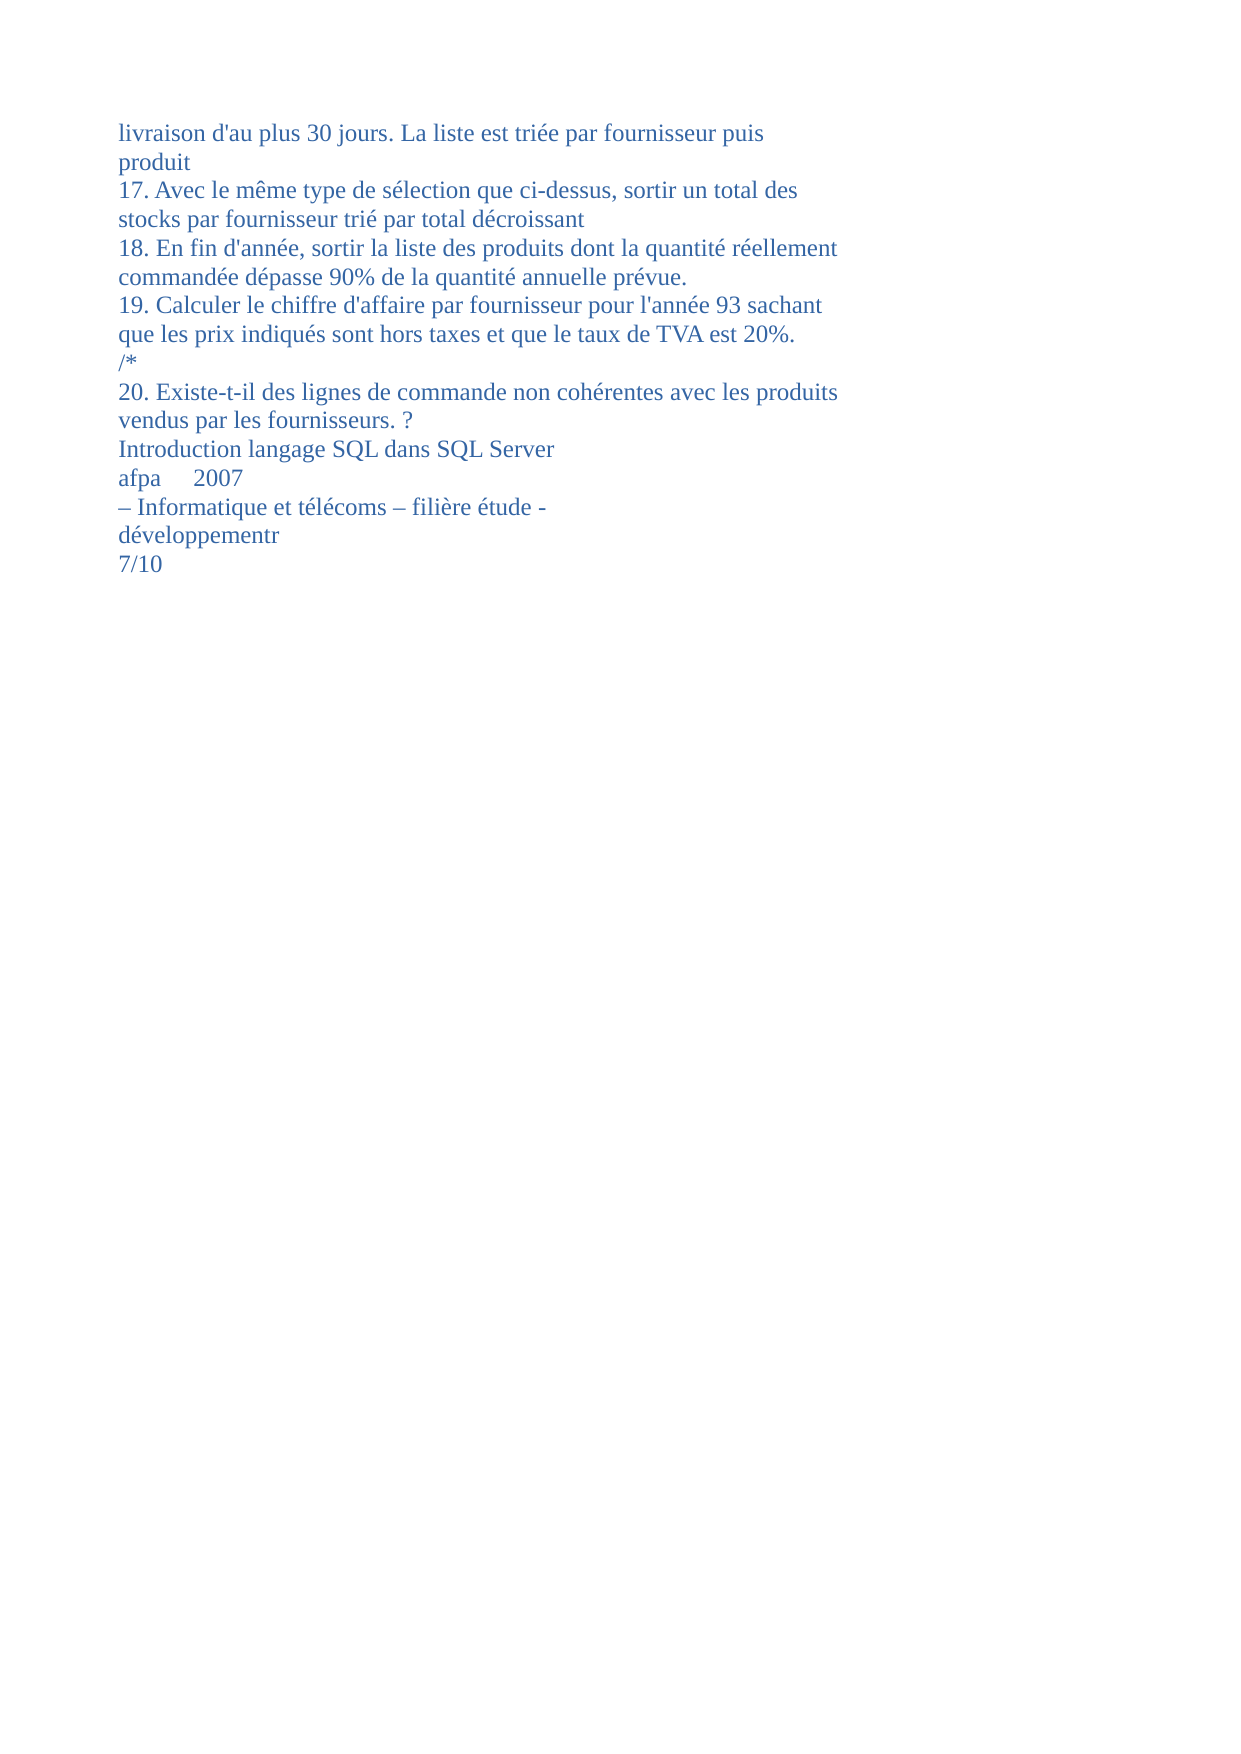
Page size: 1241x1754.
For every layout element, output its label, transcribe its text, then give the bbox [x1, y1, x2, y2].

text afpa  2007 [118, 463, 1122, 492]
text 17. Avec le même type de sélection que ci-dessus, sortir un total des [118, 176, 1122, 204]
text 19. Calculer le chiffre d'affaire par fournisseur pour l'année 93 sachant [118, 291, 1122, 319]
text 18. En fin d'année, sortir la liste des produits dont la quantité réellement [118, 233, 1122, 262]
text – Informatique et télécoms – filière étude - [118, 492, 1122, 521]
text livraison d'au plus 30 jours. La liste est triée par fournisseur puis [118, 118, 1122, 147]
text 20. Existe-t-il des lignes de commande non cohérentes avec les produits [118, 377, 1122, 406]
text produit [118, 147, 1122, 176]
text Introduction langage SQL dans SQL Server [118, 434, 1122, 463]
text vendus par les fournisseurs. ? [118, 406, 1122, 434]
text commandée dépasse 90% de la quantité annuelle prévue. [118, 262, 1122, 291]
text que les prix indiqués sont hors taxes et que le taux de TVA est 20%. [118, 319, 1122, 348]
text stocks par fournisseur trié par total décroissant [118, 204, 1122, 233]
text développementr [118, 521, 1122, 549]
text 7/10 [118, 549, 1122, 578]
text /* [118, 348, 1122, 377]
